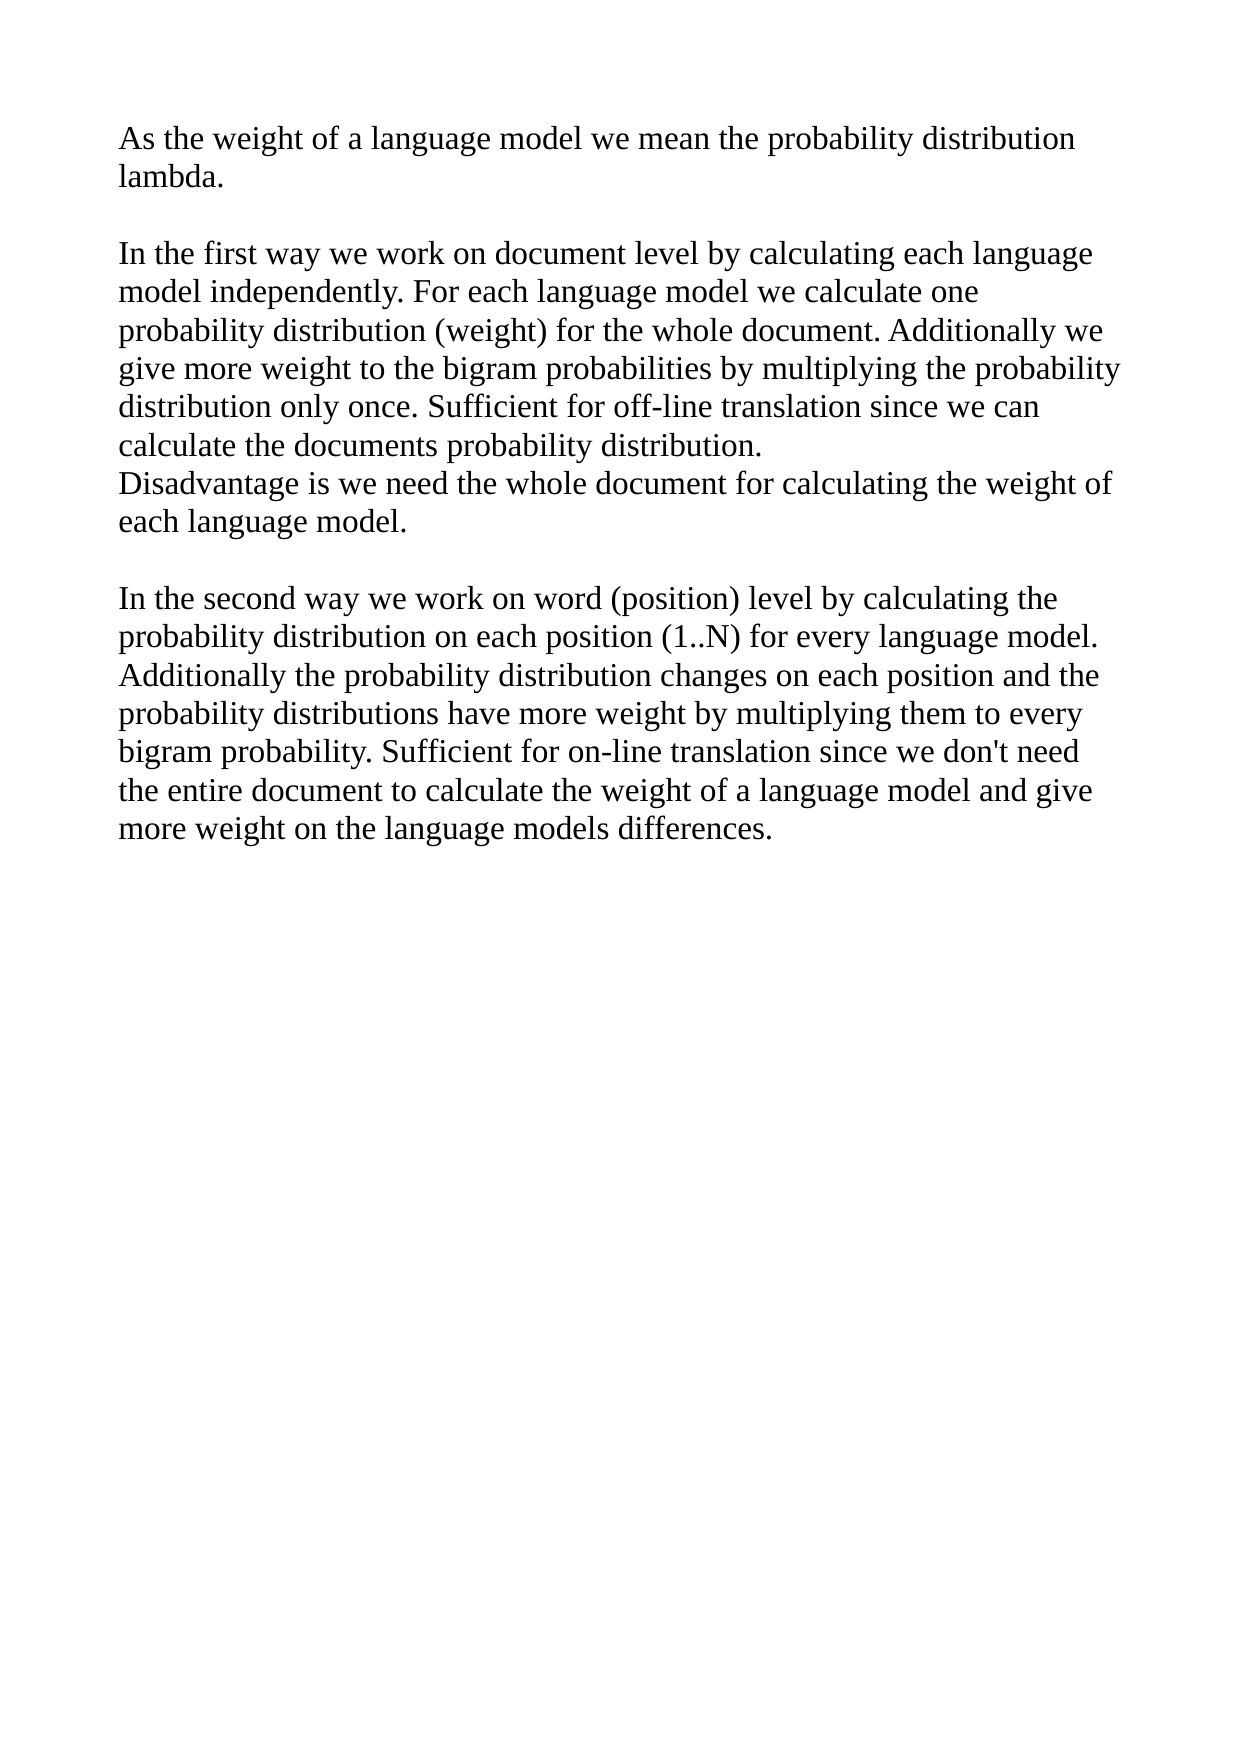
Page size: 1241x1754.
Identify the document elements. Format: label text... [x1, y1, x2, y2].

text In the second way we work on word (position) level by calculating the probability distribution on each position (1..N) for every language model. Additionally the probability distribution changes on each position and the probability distributions have more weight by multiplying them to every bigram probability. Sufficient for on-line translation since we don't need the entire document to calculate the weight of a language model and give more weight on the language models differences. [118, 578, 1122, 846]
text As the weight of a language model we mean the probability distribution lambda. [118, 118, 1122, 195]
text Disadvantage is we need the whole document for calculating the weight of each language model. [118, 463, 1122, 540]
text In the first way we work on document level by calculating each language model independently. For each language model we calculate one probability distribution (weight) for the whole document. Additionally we give more weight to the bigram probabilities by multiplying the probability distribution only once. Sufficient for off-line translation since we can calculate the documents probability distribution. [118, 233, 1122, 463]
